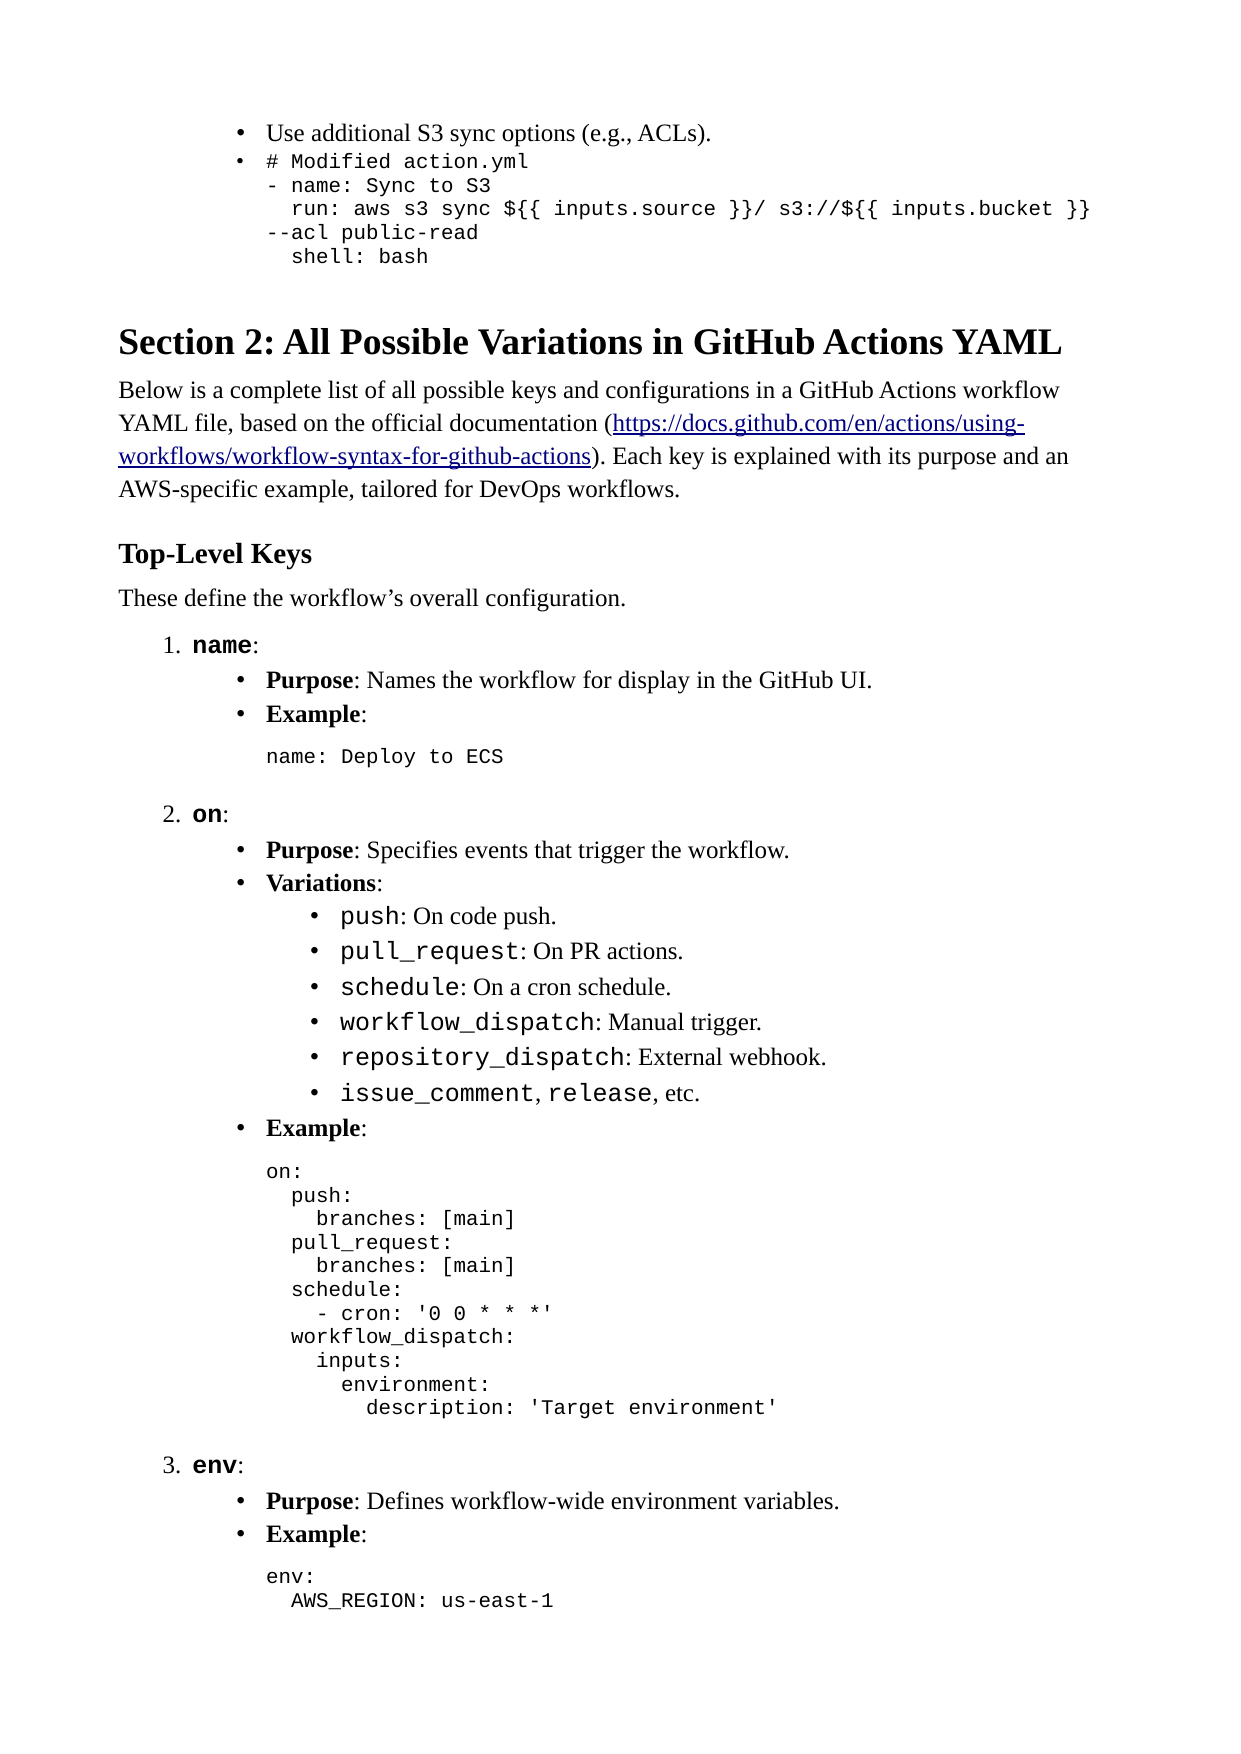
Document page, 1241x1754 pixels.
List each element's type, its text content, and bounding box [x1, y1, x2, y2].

list pull_request: On PR actions. [310, 936, 1122, 967]
list schedule: On a cron schedule. [310, 972, 1122, 1002]
list on: [236, 1161, 1122, 1184]
list Purpose: Specifies events that trigger the workflow. [236, 835, 1122, 863]
list pull_request: [236, 1232, 1122, 1256]
list Example: [236, 699, 1122, 727]
list workflow_dispatch: [236, 1326, 1122, 1350]
list Purpose: Names the workflow for display in the GitHub UI. [236, 666, 1122, 694]
list schedule: [236, 1279, 1122, 1303]
list # Modified action.yml [236, 151, 1122, 175]
list name: Deploy to ECS [236, 746, 1122, 770]
text These define the workflow’s overall configuration. [118, 583, 1122, 611]
list - cron: '0 0 * * *' [236, 1303, 1122, 1326]
list environment: [236, 1374, 1122, 1397]
list shell: bash [236, 246, 1122, 269]
list branches: [main] [236, 1208, 1122, 1232]
text Below is a complete list of all possible keys and configurations in a GitHub Actions workflow YAML file, based on the official documentation (https://docs.github.com/en/actions/using-workflows/workflow-syntax-for-github-actions). Each key is explained with its purpose and an AWS-specific example, tailored for DevOps workflows. [118, 375, 1122, 503]
list issue_comment, release, etc. [310, 1078, 1122, 1109]
list workflow_dispatch: Manual trigger. [310, 1007, 1122, 1038]
list Example: [236, 1113, 1122, 1142]
list run: aws s3 sync ${{ inputs.source }}/ s3://${{ inputs.bucket }} --acl public-read [236, 198, 1122, 246]
list env: [162, 1451, 1122, 1481]
list description: 'Target environment' [236, 1397, 1122, 1421]
list inputs: [236, 1350, 1122, 1374]
list Use additional S3 sync options (e.g., ACLs). [236, 118, 1122, 147]
list branches: [main] [236, 1256, 1122, 1279]
subtitle Section 2: All Possible Variations in GitHub Actions YAML [118, 320, 1122, 363]
list - name: Sync to S3 [236, 175, 1122, 198]
list push: [236, 1184, 1122, 1208]
subtitle Top-Level Keys [118, 537, 1122, 570]
list repository_dispatch: External webhook. [310, 1042, 1122, 1073]
list env: [236, 1567, 1122, 1590]
list name: [162, 630, 1122, 661]
list push: On code push. [310, 901, 1122, 932]
list Purpose: Defines workflow-wide environment variables. [236, 1486, 1122, 1515]
list on: [162, 799, 1122, 830]
list Example: [236, 1519, 1122, 1548]
list Variations: [236, 868, 1122, 897]
list AWS_REGION: us-east-1 [236, 1590, 1122, 1614]
